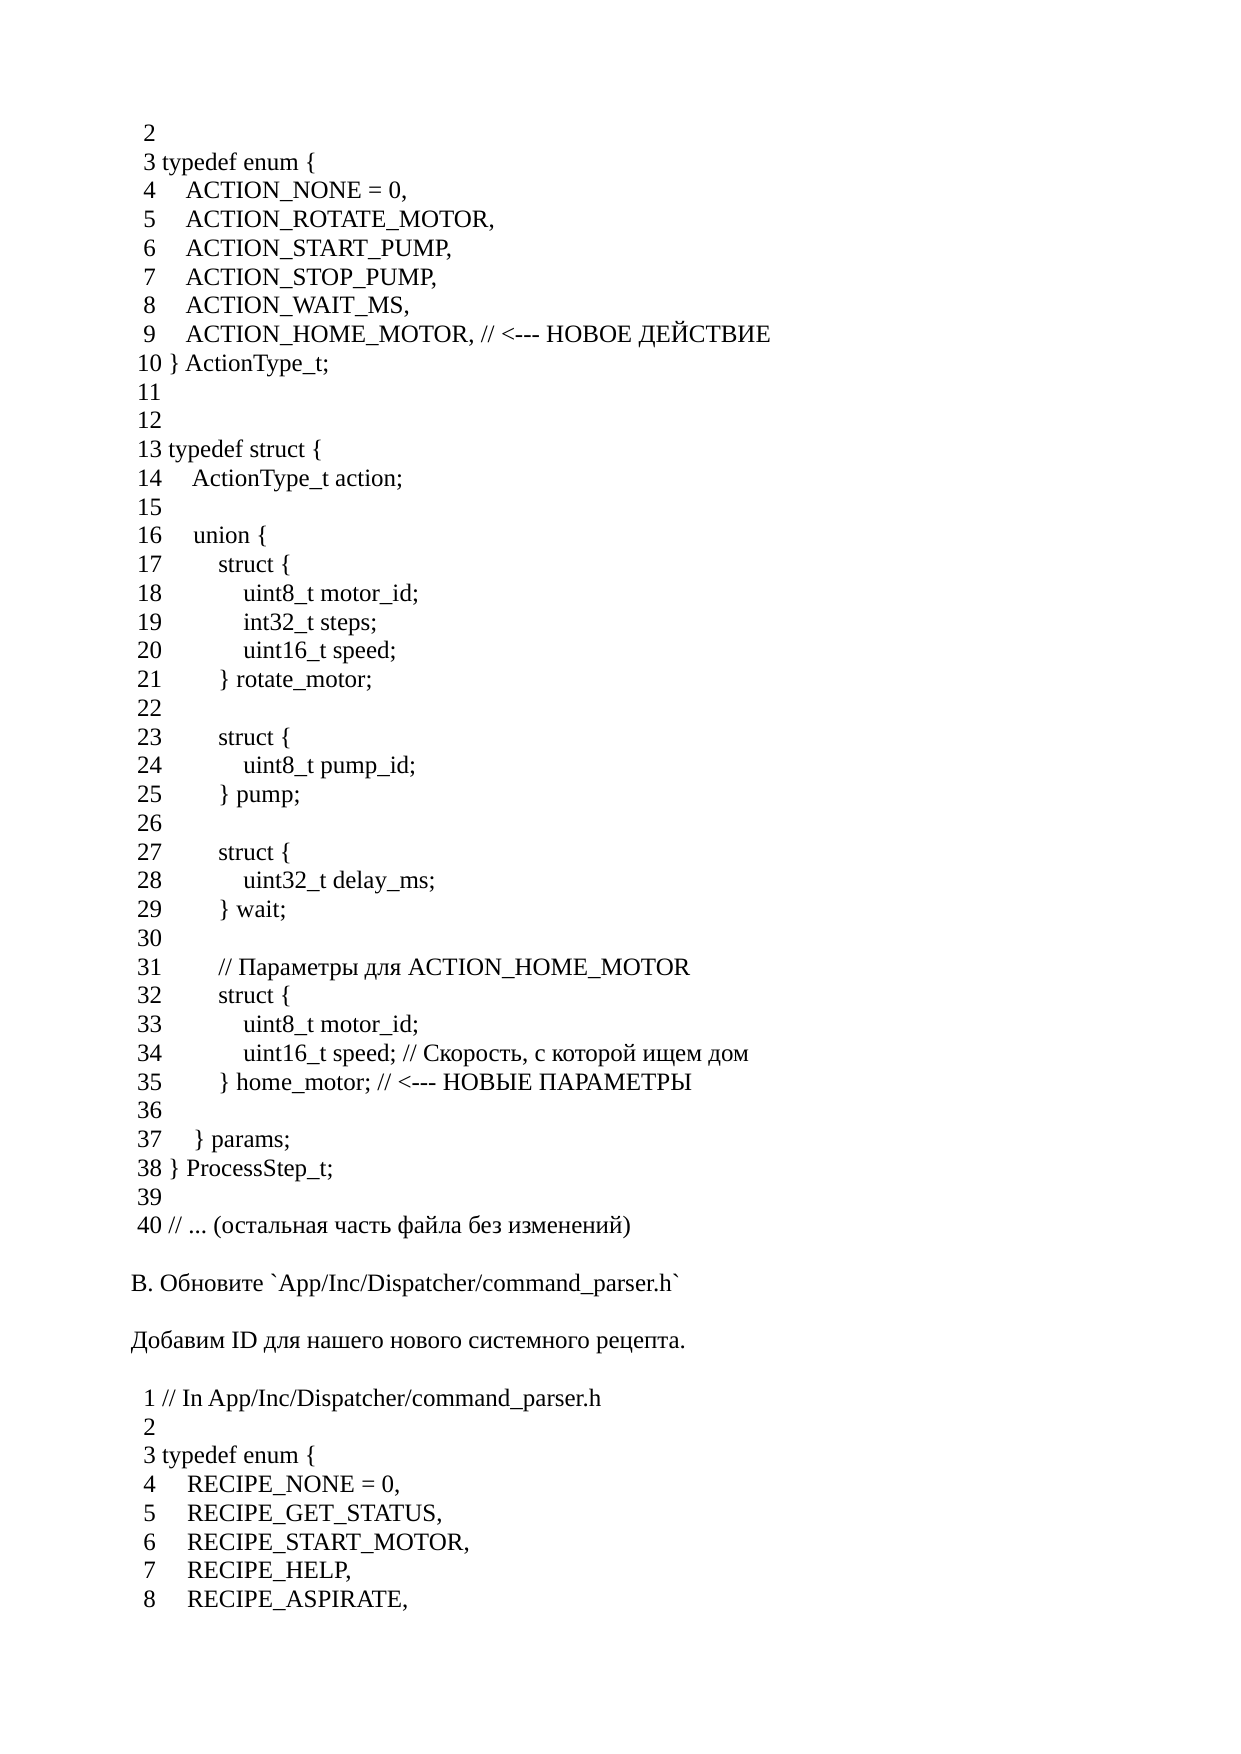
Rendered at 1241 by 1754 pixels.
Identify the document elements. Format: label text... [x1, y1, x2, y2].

text 7 RECIPE_HELP, [118, 1556, 1122, 1584]
text 5 RECIPE_GET_STATUS, [118, 1498, 1122, 1527]
text 28 uint32_t delay_ms; [118, 866, 1122, 894]
text 2 [118, 1412, 1122, 1441]
text 15 [118, 492, 1122, 521]
text 4 RECIPE_NONE = 0, [118, 1469, 1122, 1498]
text 33 uint8_t motor_id; [118, 1009, 1122, 1038]
text 13 typedef struct { [118, 434, 1122, 463]
text 3 typedef enum { [118, 1441, 1122, 1469]
text 9 ACTION_HOME_MOTOR, // <--- НОВОЕ ДЕЙСТВИЕ [118, 319, 1122, 348]
text 1 // In App/Inc/Dispatcher/command_parser.h [118, 1383, 1122, 1412]
text 37 } params; [118, 1124, 1122, 1153]
text 30 [118, 923, 1122, 952]
text 24 uint8_t pump_id; [118, 751, 1122, 779]
text Добавим ID для нашего нового системного рецепта. [118, 1326, 1122, 1354]
text 26 [118, 808, 1122, 837]
text 34 uint16_t speed; // Скорость, с которой ищем дом [118, 1038, 1122, 1067]
text 18 uint8_t motor_id; [118, 578, 1122, 607]
text 12 [118, 406, 1122, 434]
text 6 RECIPE_START_MOTOR, [118, 1527, 1122, 1556]
text 21 } rotate_motor; [118, 664, 1122, 693]
text 2 [118, 118, 1122, 147]
text 16 union { [118, 521, 1122, 549]
text 23 struct { [118, 722, 1122, 751]
text 32 struct { [118, 981, 1122, 1009]
text 27 struct { [118, 837, 1122, 866]
text 29 } wait; [118, 894, 1122, 923]
text 19 int32_t steps; [118, 607, 1122, 636]
text 39 [118, 1182, 1122, 1211]
text 3 typedef enum { [118, 147, 1122, 176]
text 38 } ProcessStep_t; [118, 1153, 1122, 1182]
text 10 } ActionType_t; [118, 348, 1122, 377]
text 36 [118, 1096, 1122, 1124]
text 17 struct { [118, 549, 1122, 578]
text 6 ACTION_START_PUMP, [118, 233, 1122, 262]
text 4 ACTION_NONE = 0, [118, 176, 1122, 204]
text B. Обновите `App/Inc/Dispatcher/command_parser.h` [118, 1268, 1122, 1297]
text 20 uint16_t speed; [118, 636, 1122, 664]
text 14 ActionType_t action; [118, 463, 1122, 492]
text 35 } home_motor; // <--- НОВЫЕ ПАРАМЕТРЫ [118, 1067, 1122, 1096]
text 8 RECIPE_ASPIRATE, [118, 1584, 1122, 1613]
text 22 [118, 693, 1122, 722]
text 40 // ... (остальная часть файла без изменений) [118, 1211, 1122, 1239]
text 5 ACTION_ROTATE_MOTOR, [118, 204, 1122, 233]
text 31 // Параметры для ACTION_HOME_MOTOR [118, 952, 1122, 981]
text 25 } pump; [118, 779, 1122, 808]
text 11 [118, 377, 1122, 406]
text 7 ACTION_STOP_PUMP, [118, 262, 1122, 291]
text 8 ACTION_WAIT_MS, [118, 291, 1122, 319]
